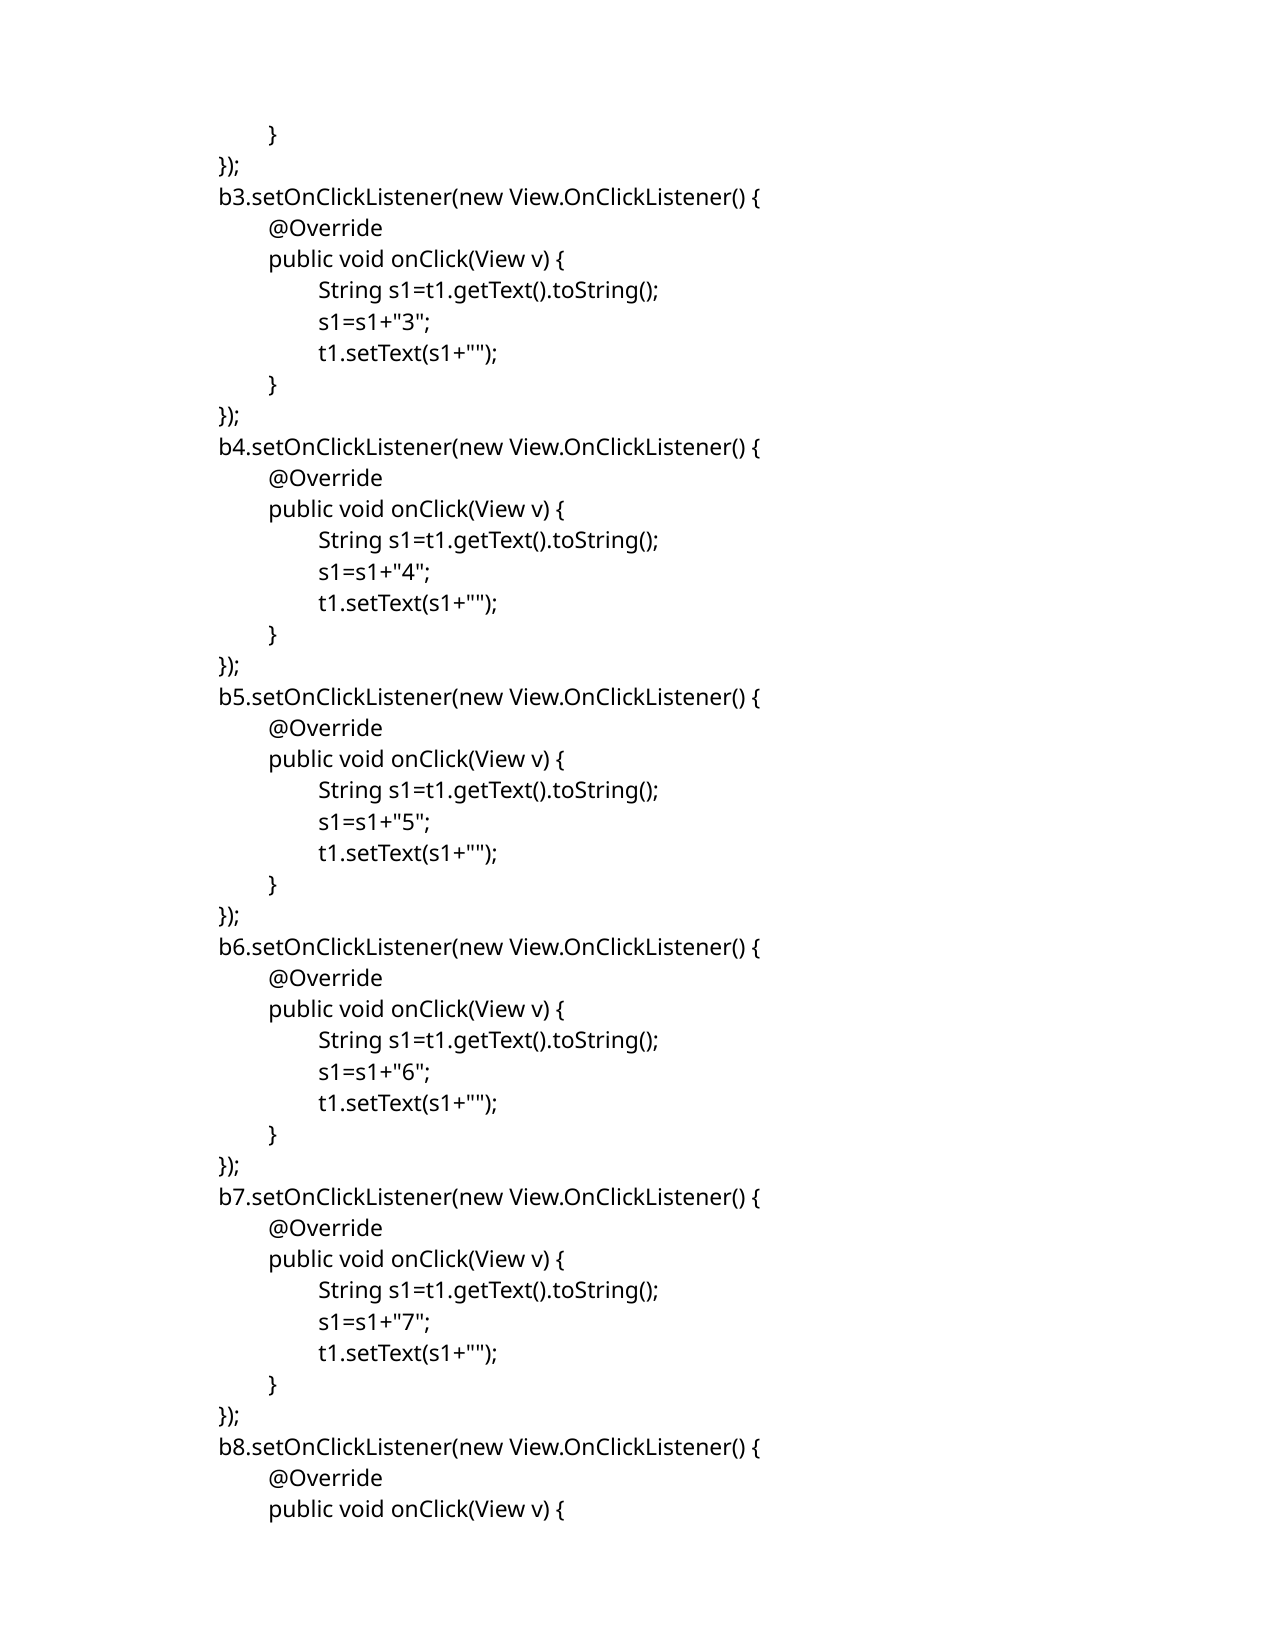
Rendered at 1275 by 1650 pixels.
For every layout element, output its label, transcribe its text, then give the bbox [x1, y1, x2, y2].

text String s1=t1.getText().toString(); [118, 1024, 1157, 1056]
text b7.setOnClickListener(new View.OnClickListener() { [118, 1181, 1157, 1212]
text b5.setOnClickListener(new View.OnClickListener() { [118, 681, 1157, 712]
text }); [118, 1149, 1157, 1181]
text @Override [118, 1212, 1157, 1243]
text } [118, 118, 1157, 149]
text } [118, 368, 1157, 399]
text public void onClick(View v) { [118, 243, 1157, 274]
text s1=s1+"3"; [118, 306, 1157, 337]
text String s1=t1.getText().toString(); [118, 524, 1157, 556]
text } [118, 1118, 1157, 1149]
text t1.setText(s1+""); [118, 337, 1157, 368]
text @Override [118, 462, 1157, 493]
text t1.setText(s1+""); [118, 1087, 1157, 1118]
text s1=s1+"5"; [118, 806, 1157, 837]
text } [118, 868, 1157, 899]
text }); [118, 649, 1157, 681]
text String s1=t1.getText().toString(); [118, 1274, 1157, 1306]
text b6.setOnClickListener(new View.OnClickListener() { [118, 931, 1157, 962]
text @Override [118, 212, 1157, 243]
text b3.setOnClickListener(new View.OnClickListener() { [118, 181, 1157, 212]
text }); [118, 399, 1157, 431]
text @Override [118, 1462, 1157, 1493]
text String s1=t1.getText().toString(); [118, 774, 1157, 806]
text } [118, 618, 1157, 649]
text public void onClick(View v) { [118, 1493, 1157, 1524]
text t1.setText(s1+""); [118, 587, 1157, 618]
text t1.setText(s1+""); [118, 837, 1157, 868]
text t1.setText(s1+""); [118, 1337, 1157, 1368]
text b8.setOnClickListener(new View.OnClickListener() { [118, 1431, 1157, 1462]
text @Override [118, 962, 1157, 993]
text @Override [118, 712, 1157, 743]
text }); [118, 899, 1157, 931]
text b4.setOnClickListener(new View.OnClickListener() { [118, 431, 1157, 462]
text s1=s1+"7"; [118, 1306, 1157, 1337]
text public void onClick(View v) { [118, 1243, 1157, 1274]
text public void onClick(View v) { [118, 993, 1157, 1024]
text s1=s1+"6"; [118, 1056, 1157, 1087]
text }); [118, 149, 1157, 181]
text } [118, 1368, 1157, 1399]
text String s1=t1.getText().toString(); [118, 274, 1157, 306]
text public void onClick(View v) { [118, 493, 1157, 524]
text public void onClick(View v) { [118, 743, 1157, 774]
text }); [118, 1399, 1157, 1431]
text s1=s1+"4"; [118, 556, 1157, 587]
